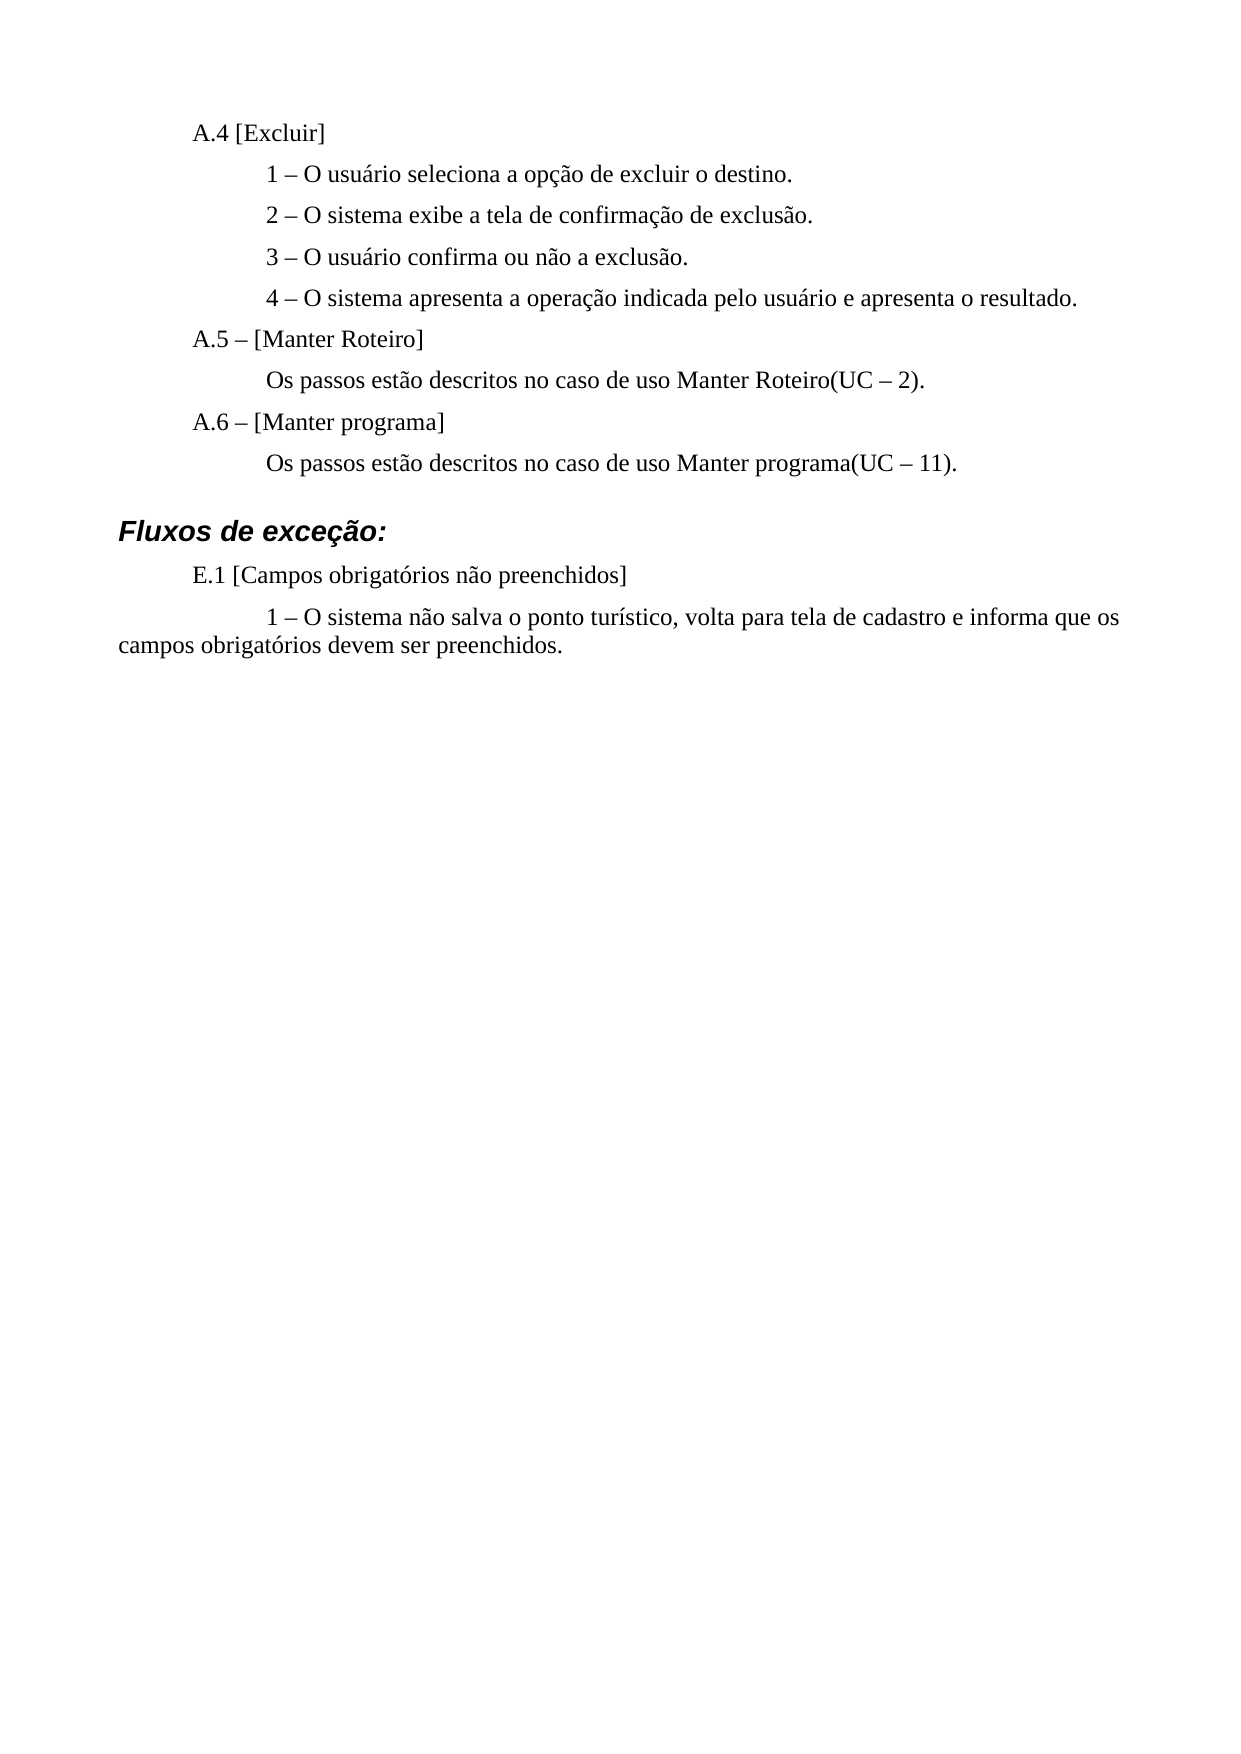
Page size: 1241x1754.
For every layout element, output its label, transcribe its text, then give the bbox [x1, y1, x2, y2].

text A.4 [Excluir] [118, 118, 1122, 147]
text 4 – O sistema apresenta a operação indicada pelo usuário e apresenta o resultado. [118, 283, 1122, 312]
text A.5 – [Manter Roteiro] [118, 324, 1122, 353]
text 1 – O usuário seleciona a opção de excluir o destino. [118, 159, 1122, 188]
text 1 – O sistema não salva o ponto turístico, volta para tela de cadastro e informa que os campos obrigatórios devem ser preenchidos. [118, 602, 1122, 659]
text Os passos estão descritos no caso de uso Manter programa(UC – 11). [118, 448, 1122, 477]
text A.6 – [Manter programa] [118, 407, 1122, 436]
text 3 – O usuário confirma ou não a exclusão. [118, 242, 1122, 271]
text 2 – O sistema exibe a tela de confirmação de exclusão. [118, 201, 1122, 229]
subtitle Fluxos de exceção: [118, 514, 1122, 548]
text Os passos estão descritos no caso de uso Manter Roteiro(UC – 2). [118, 366, 1122, 394]
text E.1 [Campos obrigatórios não preenchidos] [118, 560, 1122, 589]
